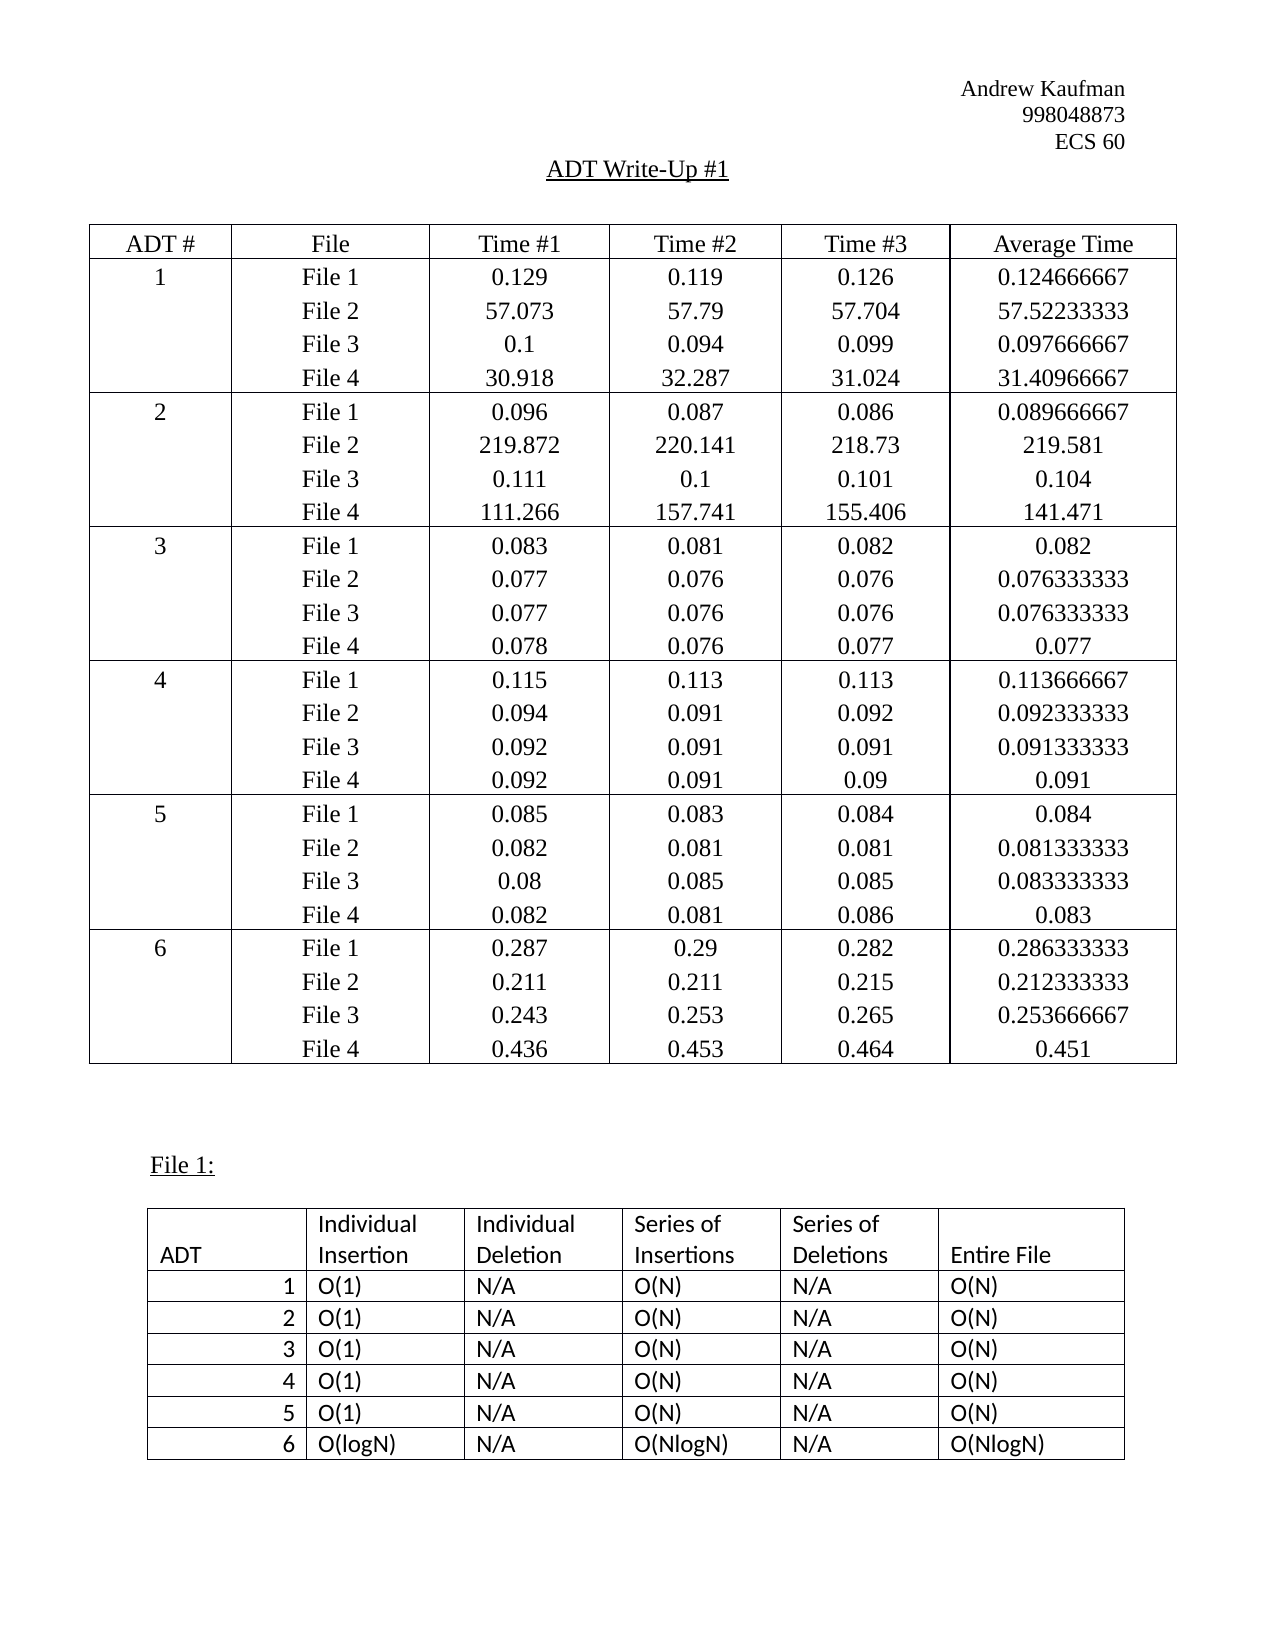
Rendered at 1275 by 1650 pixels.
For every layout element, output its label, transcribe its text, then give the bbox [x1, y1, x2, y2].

table_cell 0.464 [782, 1029, 949, 1063]
table_cell File 2 [232, 694, 429, 727]
table_cell O(1) [307, 1365, 464, 1396]
table_cell N/A [781, 1397, 938, 1427]
table_cell 218.73 [782, 425, 949, 459]
table_cell 0.287 [430, 930, 609, 962]
table_cell 0.081 [782, 828, 949, 861]
table_cell O(N) [939, 1302, 1124, 1333]
table_cell N/A [781, 1428, 938, 1459]
table_cell 0.085 [782, 861, 949, 895]
table_cell 0.091 [610, 727, 781, 761]
table_cell [90, 727, 231, 761]
table_cell 0.126 [782, 259, 949, 291]
table_cell O(N) [623, 1302, 780, 1333]
table_cell [90, 694, 231, 727]
table_cell File 2 [232, 560, 429, 593]
table_cell 0.253 [610, 996, 781, 1029]
table_cell 57.073 [430, 291, 609, 325]
table_cell 155.406 [782, 493, 949, 526]
text ADT Write-Up #1 [150, 154, 1125, 183]
table_header Time #3 [782, 225, 949, 258]
table_cell [90, 593, 231, 627]
table_cell 0.077 [782, 627, 949, 660]
table_cell 0.1 [610, 459, 781, 492]
table_cell 0.082 [782, 527, 949, 559]
table_cell O(1) [307, 1334, 464, 1364]
table_cell [90, 996, 231, 1029]
table_cell 0.286333333 [951, 930, 1176, 962]
table_header Series of Deletions [781, 1209, 938, 1269]
table_cell 0.078 [430, 627, 609, 660]
table_cell N/A [781, 1302, 938, 1333]
table_cell File 3 [232, 593, 429, 627]
table_cell 0.212333333 [951, 962, 1176, 996]
table_cell 0.453 [610, 1029, 781, 1063]
table_cell [90, 962, 231, 996]
table_cell 0.099 [782, 325, 949, 358]
table_cell 2 [90, 393, 231, 425]
table_cell 31.40966667 [951, 358, 1176, 392]
table_cell 0.076 [610, 627, 781, 660]
table_cell 0.113 [610, 661, 781, 694]
table_header Individual Deletion [465, 1209, 622, 1269]
table_cell 0.083 [951, 895, 1176, 928]
table_cell 0.076 [610, 560, 781, 593]
table_cell 0.094 [430, 694, 609, 727]
table_cell 0.081 [610, 828, 781, 861]
table_cell 0.091 [610, 761, 781, 794]
table_cell 0.094 [610, 325, 781, 358]
table_cell [90, 828, 231, 861]
table_cell File 3 [232, 459, 429, 492]
table_cell 57.52233333 [951, 291, 1176, 325]
table_cell [90, 358, 231, 392]
table_cell O(1) [307, 1302, 464, 1333]
table_cell 0.085 [430, 795, 609, 828]
table_cell 0.215 [782, 962, 949, 996]
table_cell File 3 [232, 996, 429, 1029]
table_cell 57.79 [610, 291, 781, 325]
table_cell 0.091 [782, 727, 949, 761]
table_cell 220.141 [610, 425, 781, 459]
table_cell File 3 [232, 727, 429, 761]
table_header File [232, 225, 429, 258]
table_cell 0.253666667 [951, 996, 1176, 1029]
table_cell N/A [465, 1428, 622, 1459]
table_cell 3 [148, 1334, 306, 1364]
table_cell [90, 627, 231, 660]
table_cell 32.287 [610, 358, 781, 392]
table_cell File 2 [232, 425, 429, 459]
text File 1: [150, 1150, 1125, 1179]
table_header ADT [148, 1209, 306, 1269]
table_cell 0.092 [430, 761, 609, 794]
table_cell O(N) [623, 1271, 780, 1301]
table_cell [90, 325, 231, 358]
table_cell 0.09 [782, 761, 949, 794]
table_cell 0.076 [782, 560, 949, 593]
table_cell 5 [90, 795, 231, 828]
table_cell [90, 291, 231, 325]
table_cell 0.086 [782, 393, 949, 425]
table_cell 0.115 [430, 661, 609, 694]
table_cell N/A [781, 1271, 938, 1301]
table_cell [90, 861, 231, 895]
table_cell O(1) [307, 1271, 464, 1301]
table_cell N/A [465, 1397, 622, 1427]
table_cell O(N) [939, 1271, 1124, 1301]
table_cell O(NlogN) [939, 1428, 1124, 1459]
table_header Individual Insertion [307, 1209, 464, 1269]
table_cell 0.076 [782, 593, 949, 627]
table_cell 4 [90, 661, 231, 694]
table_cell 0.086 [782, 895, 949, 928]
table_cell N/A [465, 1365, 622, 1396]
table_cell 0.091 [951, 761, 1176, 794]
table_cell 0.097666667 [951, 325, 1176, 358]
table_cell 0.265 [782, 996, 949, 1029]
table_cell 0.076333333 [951, 593, 1176, 627]
table_cell 157.741 [610, 493, 781, 526]
table_cell File 1 [232, 259, 429, 291]
table_cell 4 [148, 1365, 306, 1396]
table_cell 219.872 [430, 425, 609, 459]
table_cell 2 [148, 1302, 306, 1333]
table_cell 1 [148, 1271, 306, 1301]
table_cell 0.077 [951, 627, 1176, 660]
table_cell File 3 [232, 325, 429, 358]
table_cell 0.092 [782, 694, 949, 727]
table_cell [90, 425, 231, 459]
table_header Series of Insertions [623, 1209, 780, 1269]
table_header Entire File [939, 1209, 1124, 1269]
table_header Time #2 [610, 225, 781, 258]
table_cell 0.113666667 [951, 661, 1176, 694]
table_cell File 2 [232, 962, 429, 996]
table_cell O(logN) [307, 1428, 464, 1459]
table_cell 0.087 [610, 393, 781, 425]
table_cell N/A [465, 1271, 622, 1301]
table_header ADT # [90, 225, 231, 258]
table_cell 0.081 [610, 527, 781, 559]
table_cell 111.266 [430, 493, 609, 526]
table_cell 0.084 [782, 795, 949, 828]
table_cell [90, 459, 231, 492]
table_cell File 4 [232, 627, 429, 660]
table_cell N/A [781, 1334, 938, 1364]
table_cell [90, 493, 231, 526]
table_cell 1 [90, 259, 231, 291]
table_cell O(N) [623, 1365, 780, 1396]
table_cell 0.077 [430, 560, 609, 593]
table_cell File 4 [232, 761, 429, 794]
table_cell 0.124666667 [951, 259, 1176, 291]
table_header Average Time [951, 225, 1176, 258]
table_cell N/A [781, 1365, 938, 1396]
table_cell 0.111 [430, 459, 609, 492]
table_cell 0.243 [430, 996, 609, 1029]
table_cell File 4 [232, 1029, 429, 1063]
table_cell 0.076 [610, 593, 781, 627]
table_cell File 2 [232, 291, 429, 325]
table_cell 0.092 [430, 727, 609, 761]
table_cell 0.082 [430, 895, 609, 928]
table_cell File 4 [232, 895, 429, 928]
table_cell 0.082 [430, 828, 609, 861]
table_cell 0.091 [610, 694, 781, 727]
table_cell 0.101 [782, 459, 949, 492]
table_cell 0.083 [430, 527, 609, 559]
table_cell 0.083333333 [951, 861, 1176, 895]
table_cell 0.076333333 [951, 560, 1176, 593]
table_cell File 2 [232, 828, 429, 861]
table_cell O(N) [623, 1334, 780, 1364]
table_cell 30.918 [430, 358, 609, 392]
table_cell File 1 [232, 795, 429, 828]
table_cell 0.119 [610, 259, 781, 291]
table_cell 31.024 [782, 358, 949, 392]
table_cell 0.089666667 [951, 393, 1176, 425]
table_cell 219.581 [951, 425, 1176, 459]
table_cell 0.08 [430, 861, 609, 895]
table_cell File 1 [232, 661, 429, 694]
table_cell 0.113 [782, 661, 949, 694]
table_cell [90, 1029, 231, 1063]
table_cell 57.704 [782, 291, 949, 325]
table_cell 0.077 [430, 593, 609, 627]
table_cell 0.451 [951, 1029, 1176, 1063]
table_cell 141.471 [951, 493, 1176, 526]
table_cell 0.082 [951, 527, 1176, 559]
table_cell File 4 [232, 358, 429, 392]
table_cell [90, 761, 231, 794]
table_cell 0.282 [782, 930, 949, 962]
table_cell 0.083 [610, 795, 781, 828]
table_cell File 1 [232, 930, 429, 962]
table_cell N/A [465, 1334, 622, 1364]
table_cell 0.129 [430, 259, 609, 291]
table_cell 0.085 [610, 861, 781, 895]
table_cell 0.091333333 [951, 727, 1176, 761]
table_cell 0.092333333 [951, 694, 1176, 727]
table_cell 0.081 [610, 895, 781, 928]
table_cell 6 [148, 1428, 306, 1459]
table_cell 0.211 [610, 962, 781, 996]
table_cell 0.104 [951, 459, 1176, 492]
table_cell [90, 560, 231, 593]
table_cell 3 [90, 527, 231, 559]
table_cell 0.29 [610, 930, 781, 962]
table_cell 0.1 [430, 325, 609, 358]
table_cell O(1) [307, 1397, 464, 1427]
table_cell O(N) [623, 1397, 780, 1427]
table_cell File 1 [232, 393, 429, 425]
table_cell 0.211 [430, 962, 609, 996]
table_cell File 4 [232, 493, 429, 526]
table_cell 6 [90, 930, 231, 962]
table_cell 0.081333333 [951, 828, 1176, 861]
table_cell O(NlogN) [623, 1428, 780, 1459]
table_cell O(N) [939, 1397, 1124, 1427]
table_header Time #1 [430, 225, 609, 258]
table_cell 5 [148, 1397, 306, 1427]
table_cell N/A [465, 1302, 622, 1333]
table_cell File 3 [232, 861, 429, 895]
table_cell O(N) [939, 1334, 1124, 1364]
table_cell 0.084 [951, 795, 1176, 828]
table_cell 0.096 [430, 393, 609, 425]
table_cell File 1 [232, 527, 429, 559]
table_cell 0.436 [430, 1029, 609, 1063]
table_cell O(N) [939, 1365, 1124, 1396]
table_cell [90, 895, 231, 928]
